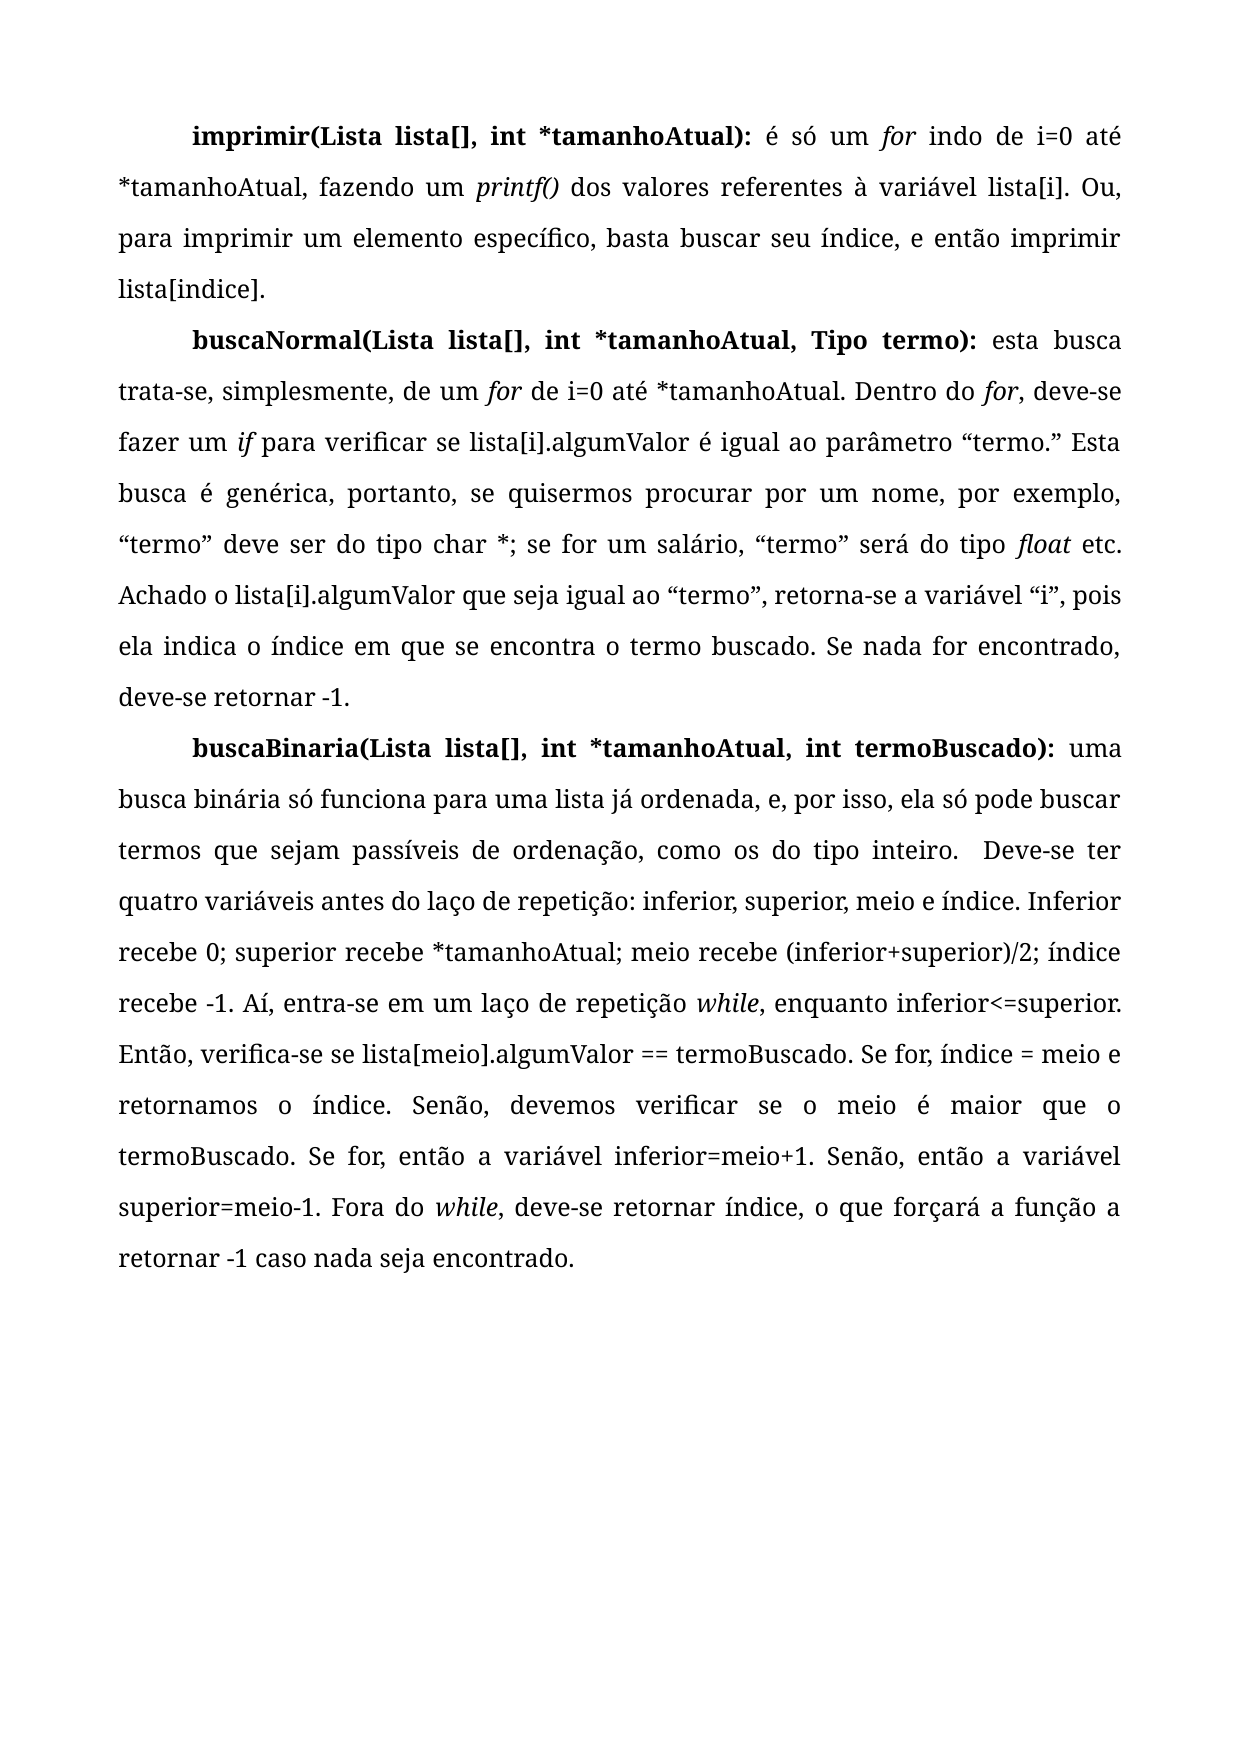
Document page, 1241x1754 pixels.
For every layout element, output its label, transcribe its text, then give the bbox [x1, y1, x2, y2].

text buscaBinaria(Lista lista[], int *tamanhoAtual, int termoBuscado): uma busca binária só funciona para uma lista já ordenada, e, por isso, ela só pode buscar termos que sejam passíveis de ordenação, como os do tipo inteiro. Deve-se ter quatro variáveis antes do laço de repetição: inferior, superior, meio e índice. Inferior recebe 0; superior recebe *tamanhoAtual; meio recebe (inferior+superior)/2; índice recebe -1. Aí, entra-se em um laço de repetição while, enquanto inferior<=superior. Então, verifica-se se lista[meio].algumValor == termoBuscado. Se for, índice = meio e retornamos o índice. Senão, devemos verificar se o meio é maior que o termoBuscado. Se for, então a variável inferior=meio+1. Senão, então a variável superior=meio-1. Fora do while, deve-se retornar índice, o que forçará a função a retornar -1 caso nada seja encontrado. [118, 731, 1122, 1275]
text imprimir(Lista lista[], int *tamanhoAtual): é só um for indo de i=0 até *tamanhoAtual, fazendo um printf() dos valores referentes à variável lista[i]. Ou, para imprimir um elemento específico, basta buscar seu índice, e então imprimir lista[indice]. [118, 118, 1122, 305]
text buscaNormal(Lista lista[], int *tamanhoAtual, Tipo termo): esta busca trata-se, simplesmente, de um for de i=0 até *tamanhoAtual. Dentro do for, deve-se fazer um if para verificar se lista[i].algumValor é igual ao parâmetro “termo.” Esta busca é genérica, portanto, se quisermos procurar por um nome, por exemplo, “termo” deve ser do tipo char *; se for um salário, “termo” será do tipo float etc. Achado o lista[i].algumValor que seja igual ao “termo”, retorna-se a variável “i”, pois ela indica o índice em que se encontra o termo buscado. Se nada for encontrado, deve-se retornar -1. [118, 322, 1122, 714]
